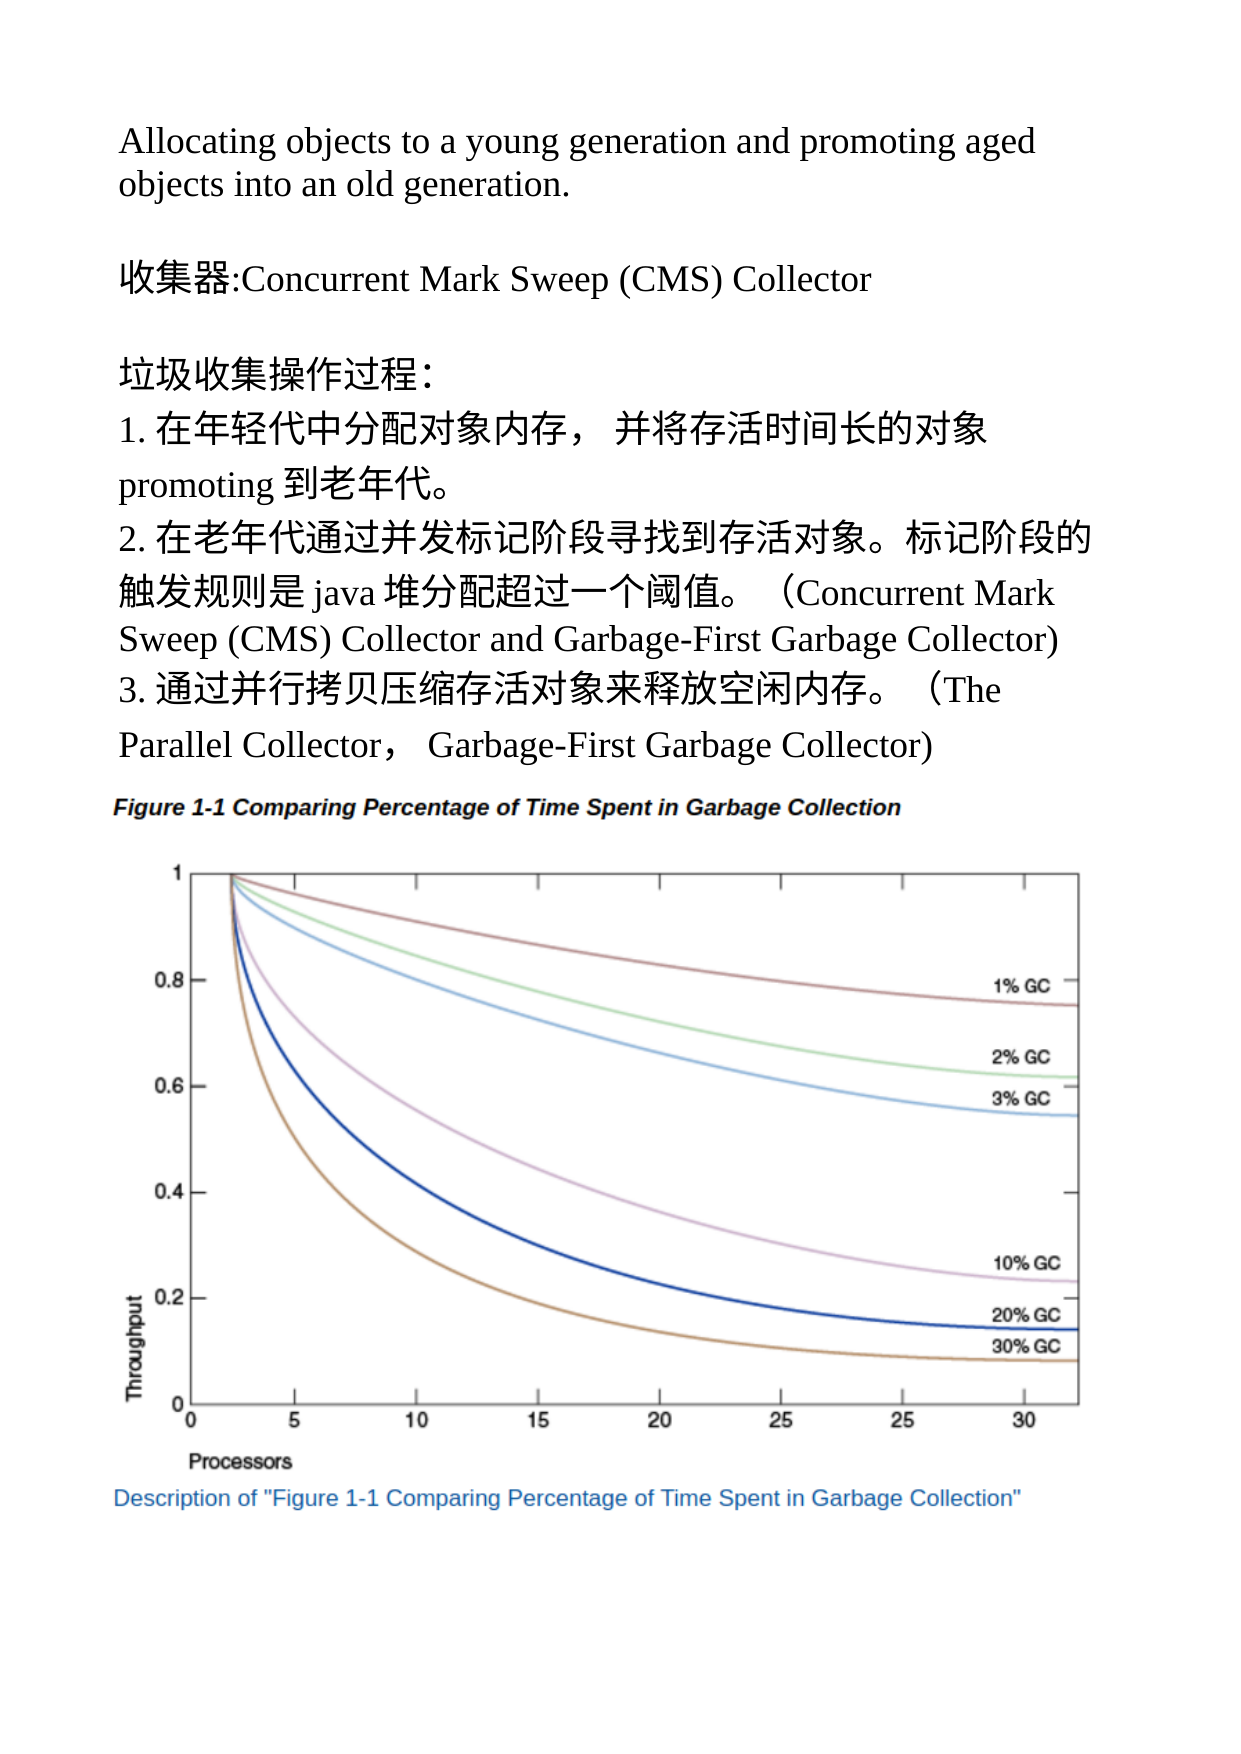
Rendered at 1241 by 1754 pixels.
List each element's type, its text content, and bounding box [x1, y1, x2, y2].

text 垃圾收集操作过程： [118, 345, 1122, 399]
text 1. 在年轻代中分配对象内存， 并将存活时间长的对象promoting到老年代。 [118, 399, 1122, 508]
text 3. 通过并行拷贝压缩存活对象来释放空闲内存。（The Parallel Collector， Garbage-First Garbage Collector) [118, 659, 1122, 768]
text Allocating objects to a young generation and promoting aged objects into an old generation. [118, 118, 1122, 204]
text 收集器:Concurrent Mark Sweep (CMS) Collector [118, 247, 1122, 302]
picture [96, 785, 1101, 1520]
text 2. 在老年代通过并发标记阶段寻找到存活对象。标记阶段的触发规则是java堆分配超过一个阈值。（Concurrent Mark Sweep (CMS) Collector and Garbage-First Garbage Collector) [118, 508, 1122, 659]
